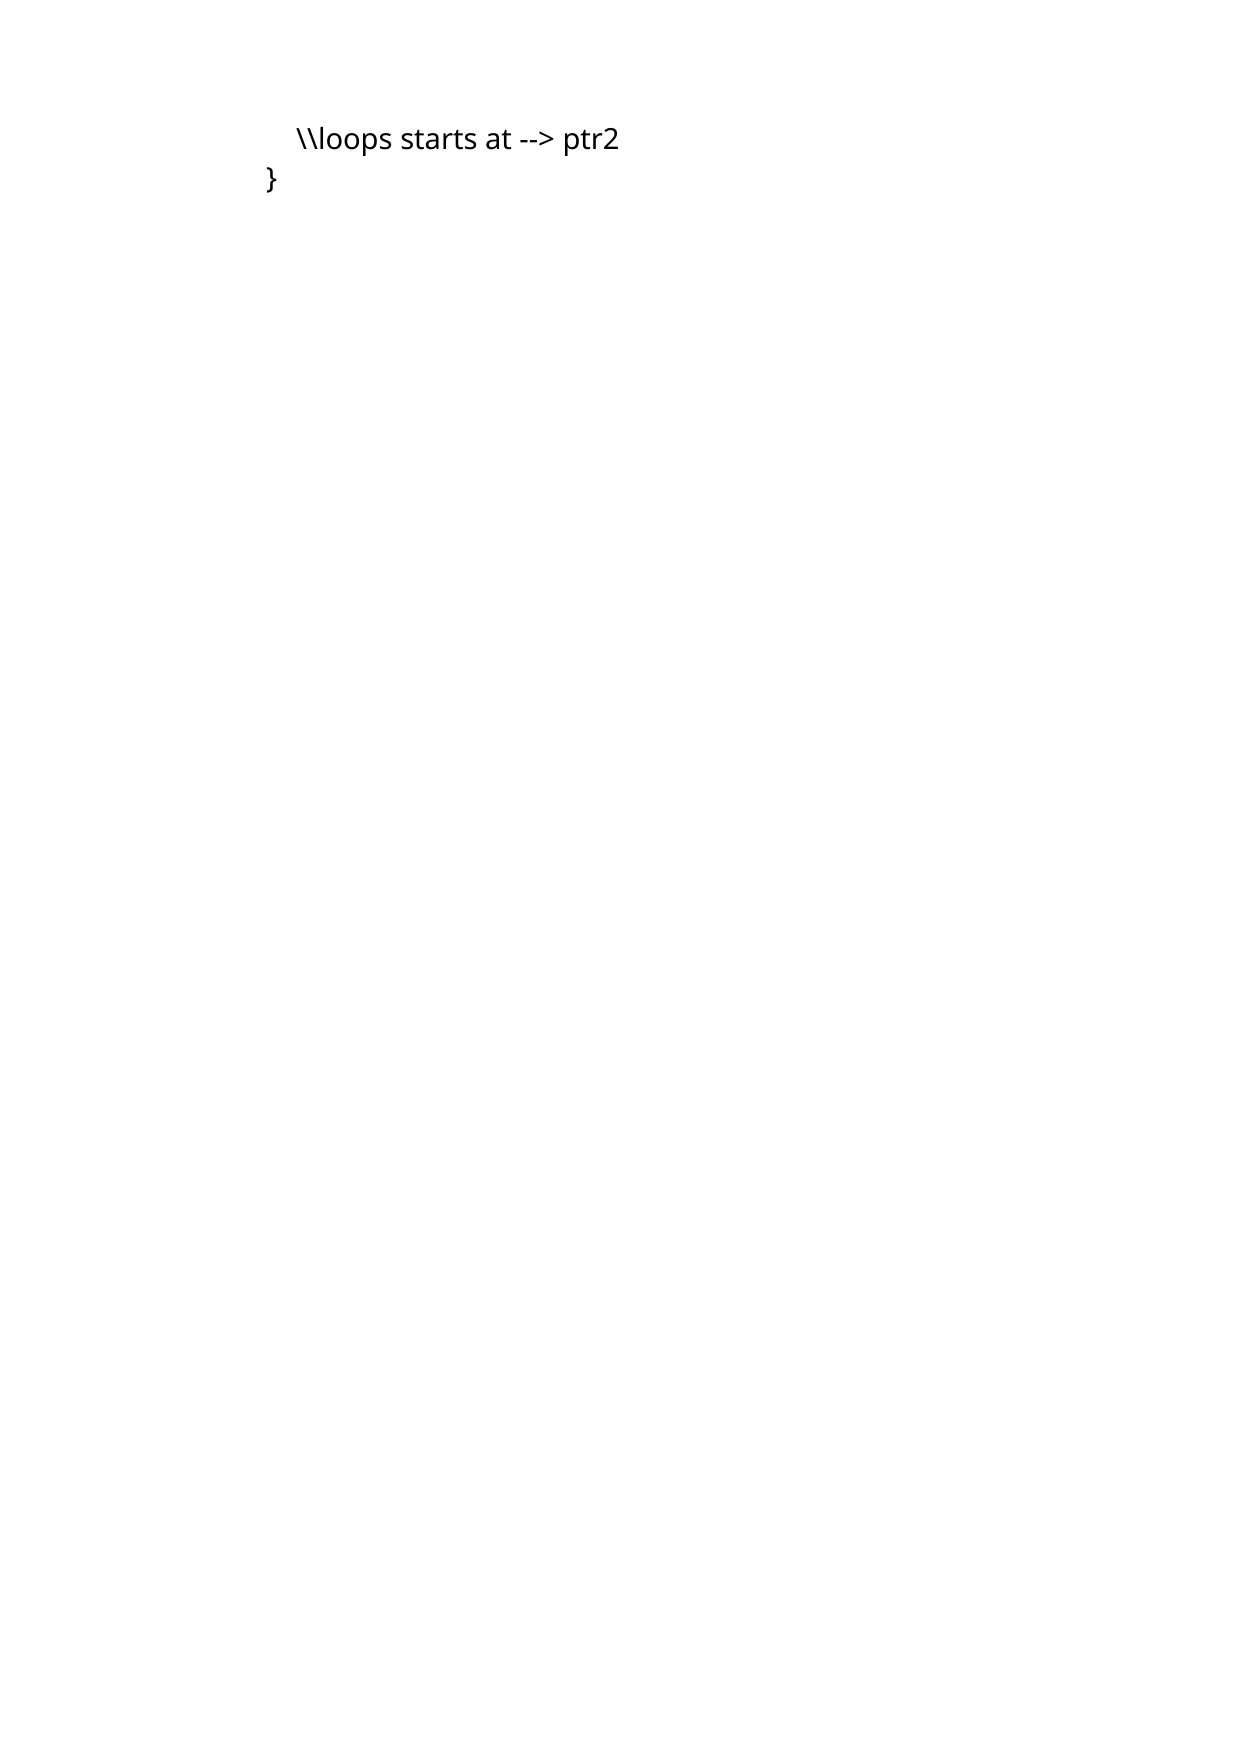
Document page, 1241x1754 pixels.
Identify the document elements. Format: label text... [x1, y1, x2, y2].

text \\loops starts at --> ptr2 [266, 118, 1122, 158]
text } [266, 158, 1122, 197]
